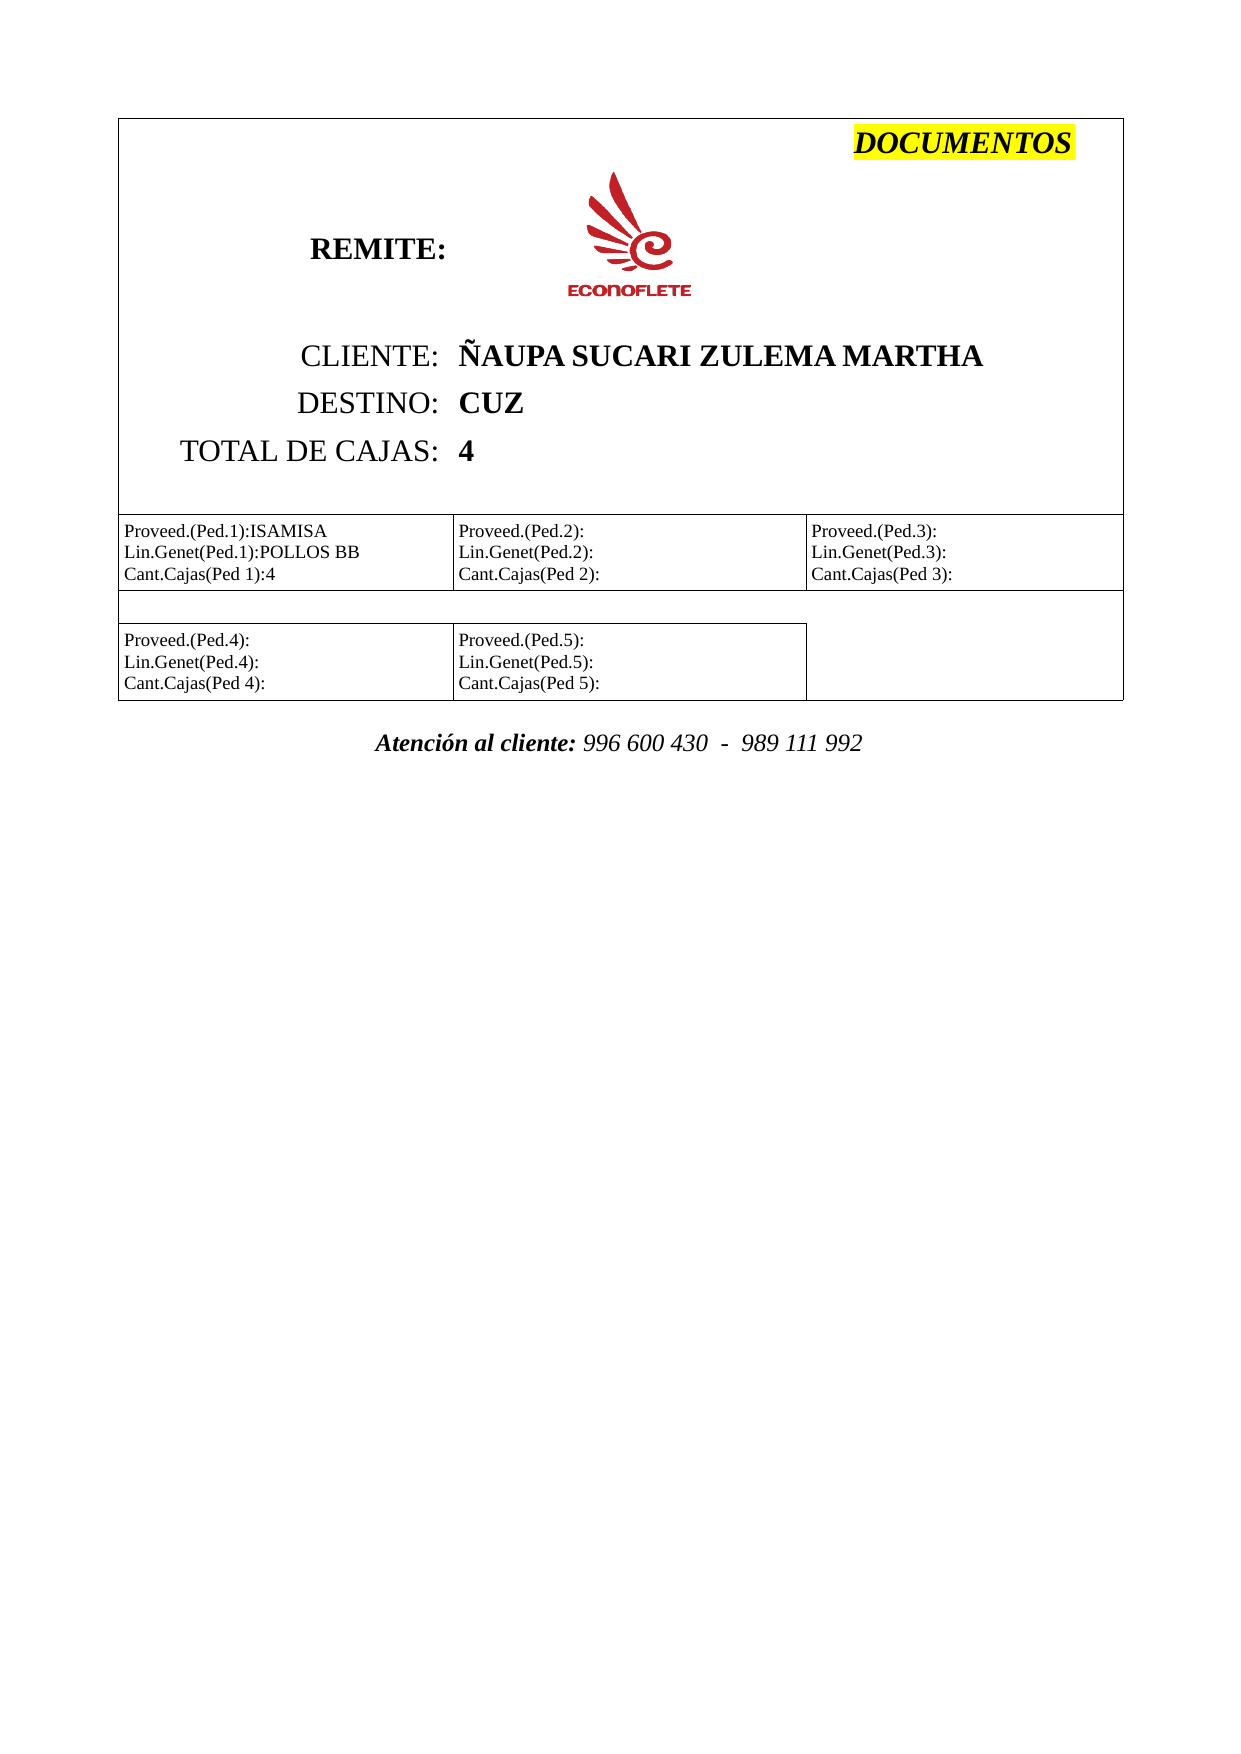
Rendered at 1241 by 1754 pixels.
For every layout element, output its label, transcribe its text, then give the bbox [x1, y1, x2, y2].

table_cell Proveed.(Ped.2): Lin.Genet(Ped.2): Cant.Cajas(Ped 2): [454, 515, 806, 590]
table_cell REMITE: [119, 166, 453, 332]
table_cell [453, 474, 806, 514]
table_header [453, 119, 806, 166]
table_header DOCUMENTOS [806, 119, 1123, 166]
table_cell 4 [453, 426, 1123, 474]
table_cell CLIENTE: [119, 332, 453, 379]
table_cell [453, 591, 806, 623]
table_cell [806, 591, 1123, 623]
table_cell [806, 379, 1123, 426]
table_header [119, 119, 453, 166]
table_cell Proveed.(Ped.5): Lin.Genet(Ped.5): Cant.Cajas(Ped 5): [454, 624, 806, 699]
table_cell TOTAL DE CAJAS: [119, 426, 453, 474]
table_cell Proveed.(Ped.4): Lin.Genet(Ped.4): Cant.Cajas(Ped 4): [119, 624, 453, 699]
table_cell ÑAUPA SUCARI ZULEMA MARTHA [453, 332, 1123, 379]
text Atención al cliente: 996 600 430 - 989 111 992 [118, 728, 1122, 757]
table_cell [453, 166, 806, 332]
table_cell [806, 474, 1123, 514]
table_cell Proveed.(Ped.3): Lin.Genet(Ped.3): Cant.Cajas(Ped 3): [807, 515, 1123, 590]
picture [552, 171, 707, 297]
table_cell Proveed.(Ped.1):ISAMISA Lin.Genet(Ped.1):POLLOS BB Cant.Cajas(Ped 1):4 [119, 515, 453, 590]
table_cell [806, 166, 1123, 332]
table_cell DESTINO: [119, 379, 453, 426]
table_cell [119, 591, 453, 623]
table_cell [807, 623, 1123, 699]
table_cell [119, 474, 453, 514]
table_cell CUZ [453, 379, 806, 426]
